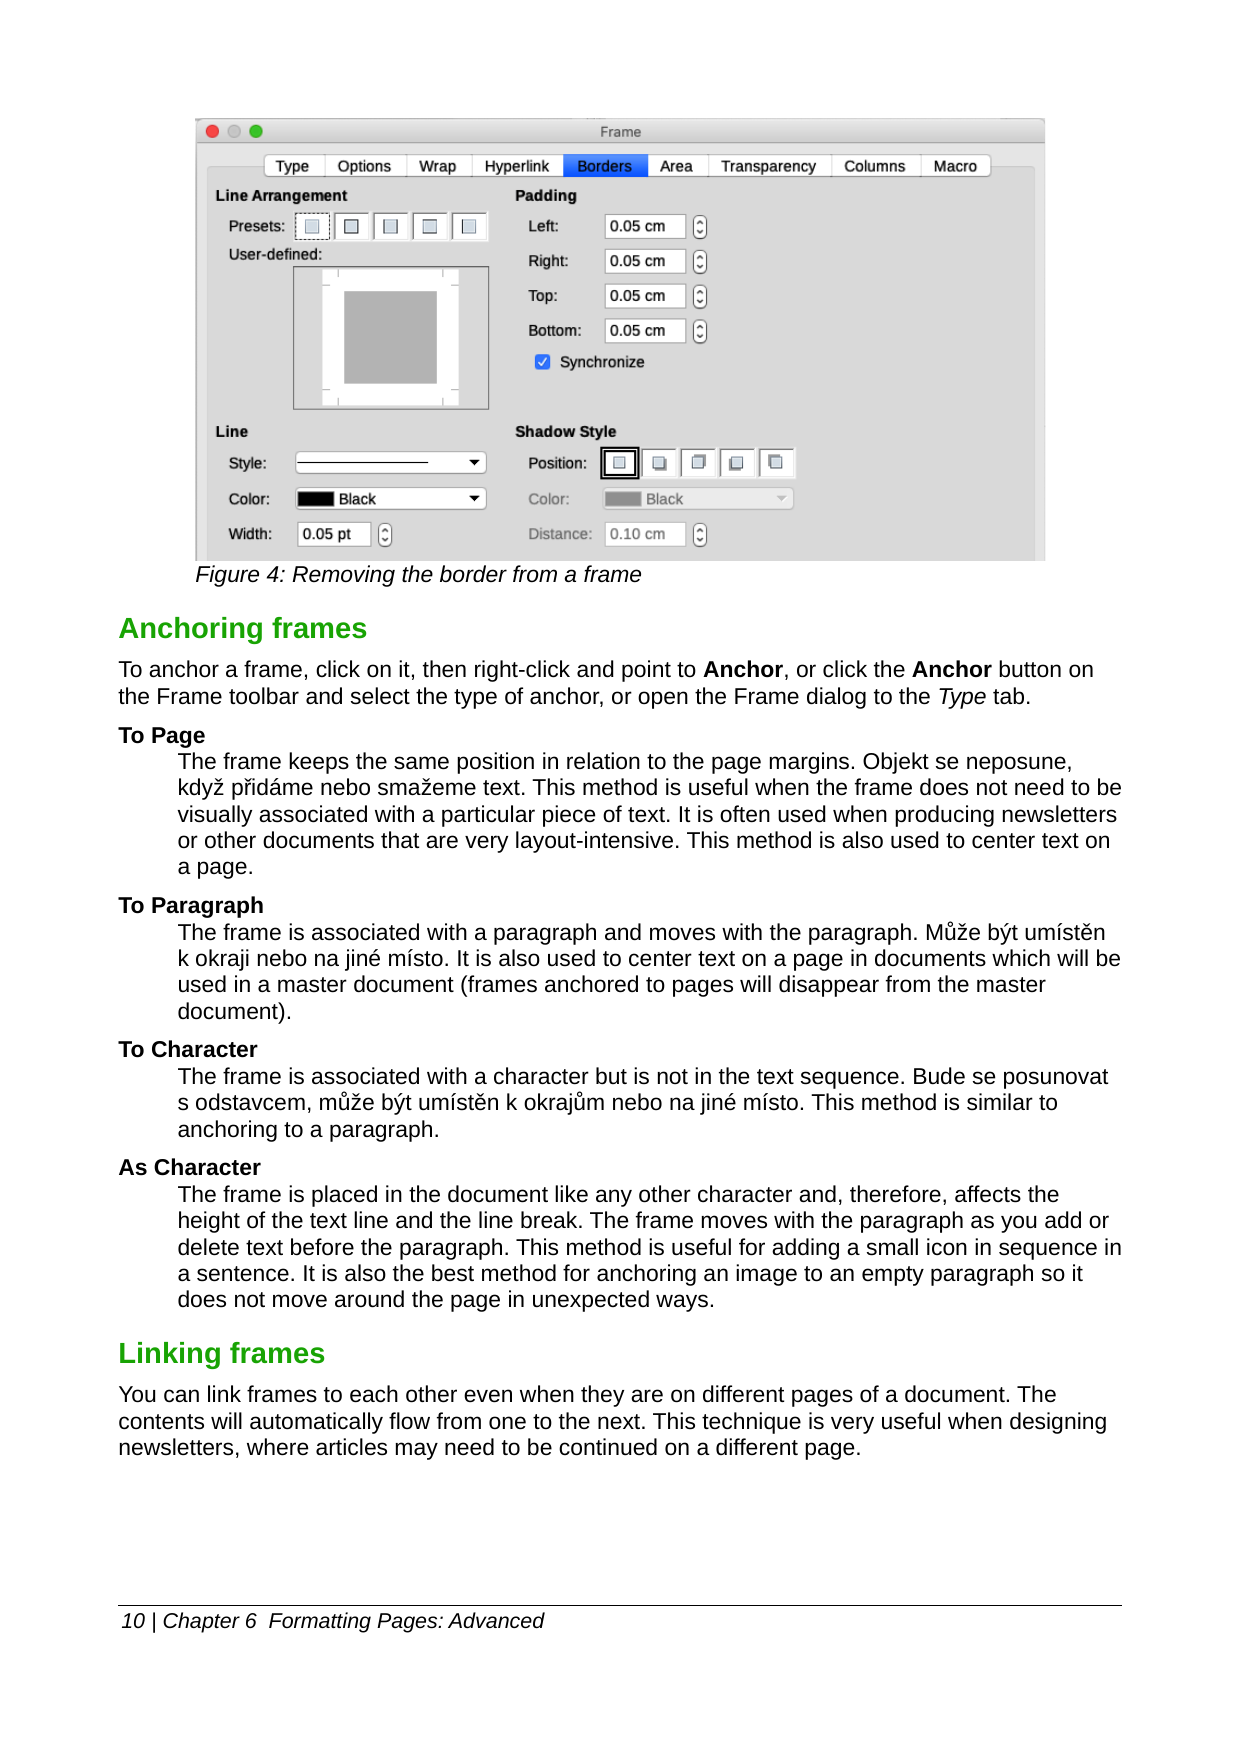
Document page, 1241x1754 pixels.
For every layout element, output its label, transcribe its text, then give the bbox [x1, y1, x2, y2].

picture [195, 118, 1045, 561]
text The frame keeps the same position in relation to the page margins. Objekt se neposune, když přidáme nebo smažeme text. This method is useful when the frame does not need to be visually associated with a particular piece of text. It is often used when producing newsletters or other documents that are very layout-intensive. This method is also used to center text on a page. [177, 748, 1122, 880]
text Figure 4: Removing the border from a frame [195, 561, 1045, 587]
text As Character [118, 1154, 1122, 1181]
text The frame is placed in the document like any other character and, therefore, affects the height of the text line and the line break. The frame moves with the paragraph as you add or delete text before the paragraph. This method is useful for adding a small icon in sequence in a sentence. It is also the best method for anchoring an image to an empty paragraph so it does not move around the page in unexpected ways. [177, 1181, 1122, 1312]
text To anchor a frame, click on it, then right-click and point to Anchor, or click the Anchor button on the Frame toolbar and select the type of anchor, or open the Frame dialog to the Type tab. [118, 656, 1122, 709]
text The frame is associated with a paragraph and moves with the paragraph. Může být umístěn k okraji nebo na jiné místo. It is also used to center text on a page in documents which will be used in a master document (frames anchored to pages will disappear from the master document). [177, 918, 1122, 1024]
text To Page [118, 722, 1122, 748]
text To Character [118, 1036, 1122, 1063]
text To Paragraph [118, 892, 1122, 918]
text You can link frames to each other even when they are on different pages of a document. The contents will automatically flow from one to the next. This technique is very useful when designing newsletters, where articles may need to be continued on a different page. [118, 1381, 1122, 1461]
text The frame is associated with a character but is not in the text sequence. Bude se posunovat s odstavcem, může být umístěn k okrajům nebo na jiné místo. This method is similar to anchoring to a paragraph. [177, 1063, 1122, 1142]
subtitle Linking frames [118, 1336, 1122, 1370]
subtitle Anchoring frames [118, 611, 1122, 644]
